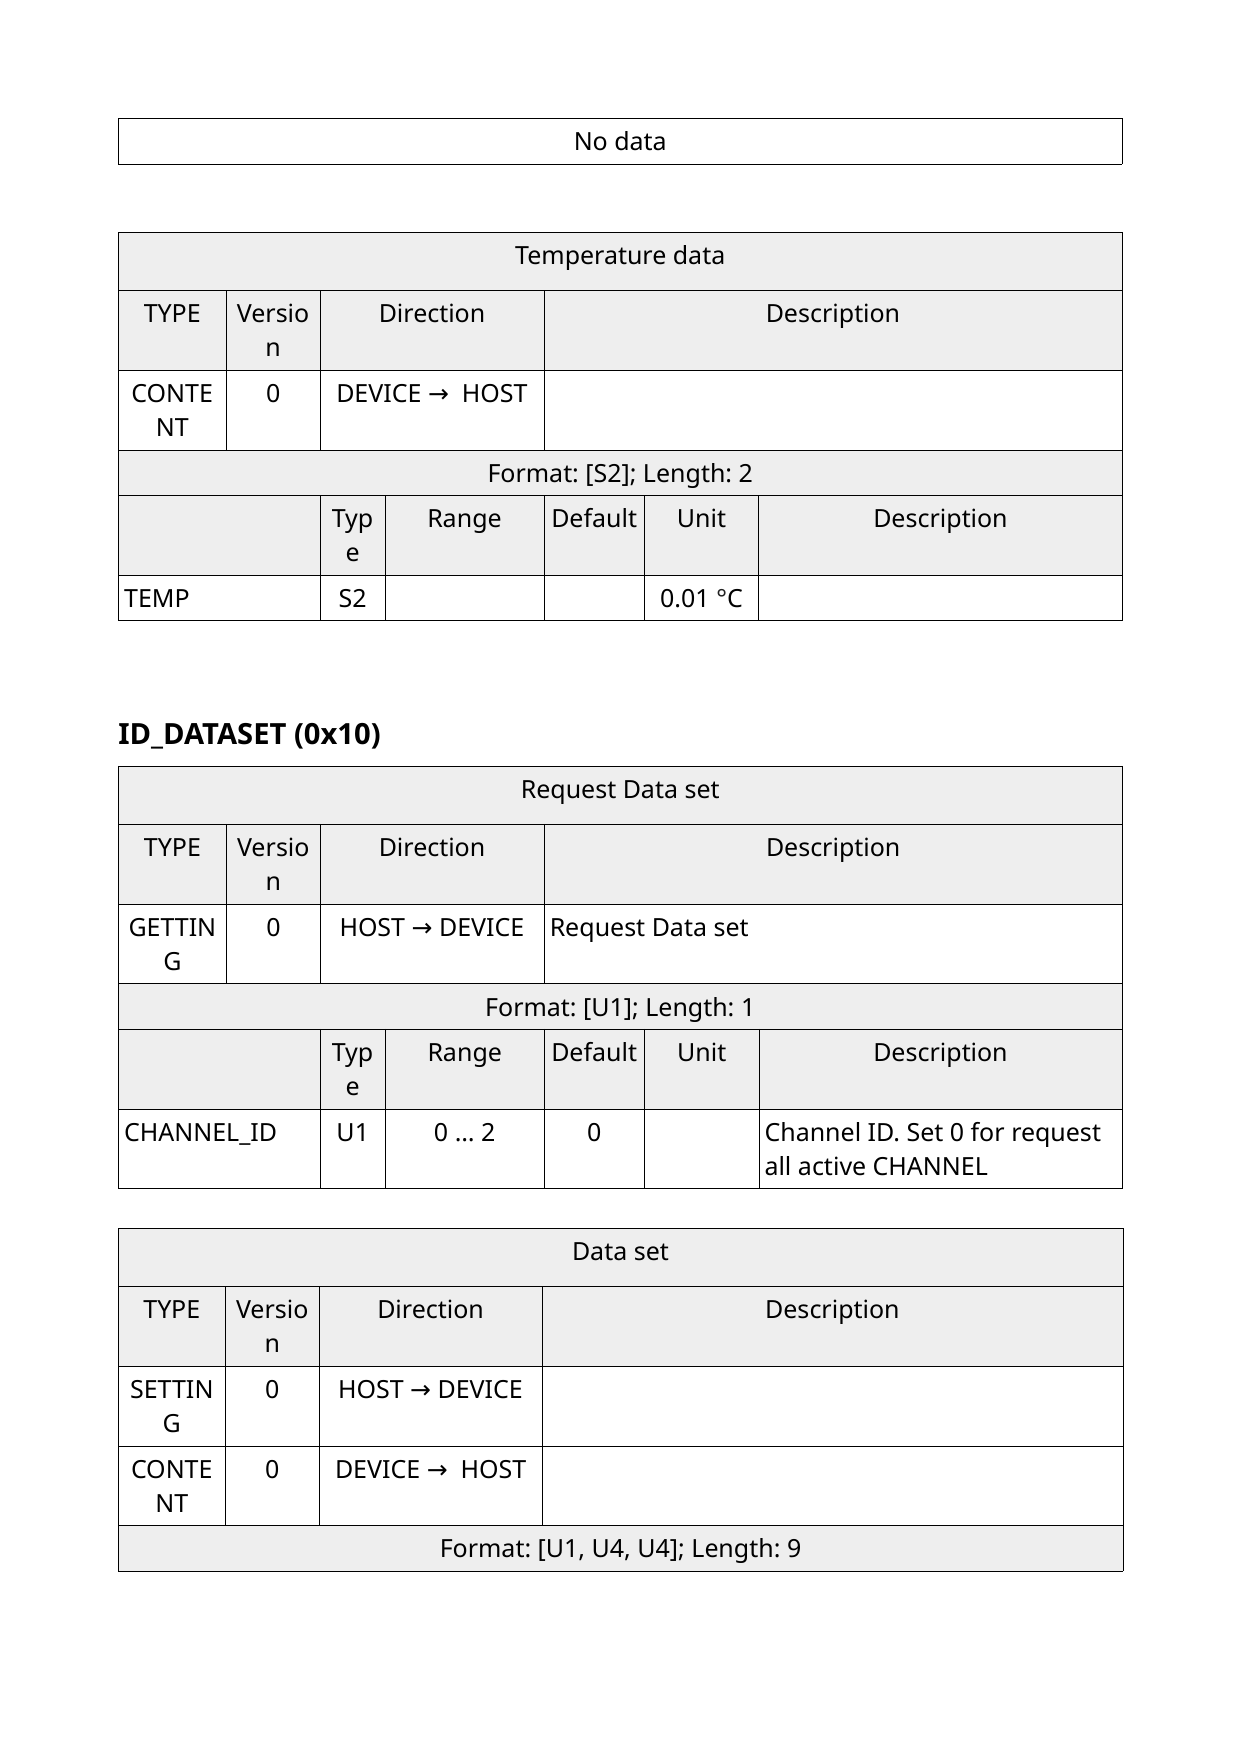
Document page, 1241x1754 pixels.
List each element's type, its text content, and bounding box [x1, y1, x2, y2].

table_cell TEMP [119, 576, 320, 620]
table_cell 0 [227, 905, 320, 983]
table_cell Direction [320, 1287, 542, 1366]
subtitle ID_DATASET (0x10) [118, 714, 1122, 753]
table_cell GETTING [119, 905, 226, 983]
table_cell [545, 576, 644, 620]
table_cell TYPE [119, 825, 226, 904]
table_cell 0 [227, 371, 320, 449]
table_cell 0 [226, 1447, 319, 1525]
table_header Data set [119, 1229, 1123, 1286]
table_cell No data [119, 119, 1122, 164]
table_cell Direction [321, 291, 544, 370]
table_cell Type [321, 496, 385, 575]
table_cell 0 [545, 1110, 644, 1188]
table_cell U1 [321, 1110, 385, 1188]
table_cell SETTING [119, 1367, 225, 1446]
table_cell 0.01 °C [645, 576, 758, 620]
table_cell [543, 1447, 1123, 1525]
table_cell Unit [645, 1030, 759, 1109]
table_cell Format: [U1, U4, U4]; Length: 9 [119, 1526, 1123, 1571]
table_cell Description [545, 291, 1122, 370]
table_cell Range [386, 1030, 544, 1109]
table_cell Version [226, 1287, 319, 1366]
table_cell Type [321, 1030, 385, 1109]
table_cell Unit [645, 496, 758, 575]
table_cell TYPE [119, 291, 226, 370]
table_cell Range [386, 496, 544, 575]
table_cell Format: [U1]; Length: 1 [119, 984, 1122, 1029]
table_header Request Data set [119, 767, 1122, 824]
table_cell S2 [321, 576, 385, 620]
table_cell DEVICE → HOST [320, 1447, 542, 1525]
table_cell HOST → DEVICE [320, 1367, 542, 1446]
table_cell Description [759, 496, 1122, 575]
table_cell [119, 496, 320, 575]
table_cell Default [545, 1030, 644, 1109]
table_cell Direction [321, 825, 544, 904]
table_cell Version [227, 291, 320, 370]
table_cell 0 … 2 [386, 1110, 544, 1188]
table_cell Version [227, 825, 320, 904]
table_cell CONTENT [119, 1447, 225, 1525]
table_cell [543, 1367, 1123, 1446]
table_cell Request Data set [545, 905, 1122, 983]
table_header Temperature data [119, 233, 1122, 290]
table_cell Description [545, 825, 1122, 904]
table_cell [759, 576, 1122, 620]
table_cell [645, 1110, 759, 1188]
table_cell 0 [226, 1367, 319, 1446]
table_cell TYPE [119, 1287, 225, 1366]
table_cell Default [545, 496, 644, 575]
table_cell Format: [S2]; Length: 2 [119, 451, 1122, 495]
table_cell Channel ID. Set 0 for request all active CHANNEL [760, 1110, 1122, 1188]
table_cell HOST → DEVICE [321, 905, 544, 983]
table_cell [545, 371, 1122, 449]
table_cell Description [760, 1030, 1122, 1109]
table_cell DEVICE → HOST [321, 371, 544, 449]
table_cell [386, 576, 544, 620]
table_cell Description [543, 1287, 1123, 1366]
table_cell [119, 1030, 320, 1109]
table_cell CHANNEL_ID [119, 1110, 320, 1188]
table_cell CONTENT [119, 371, 226, 449]
